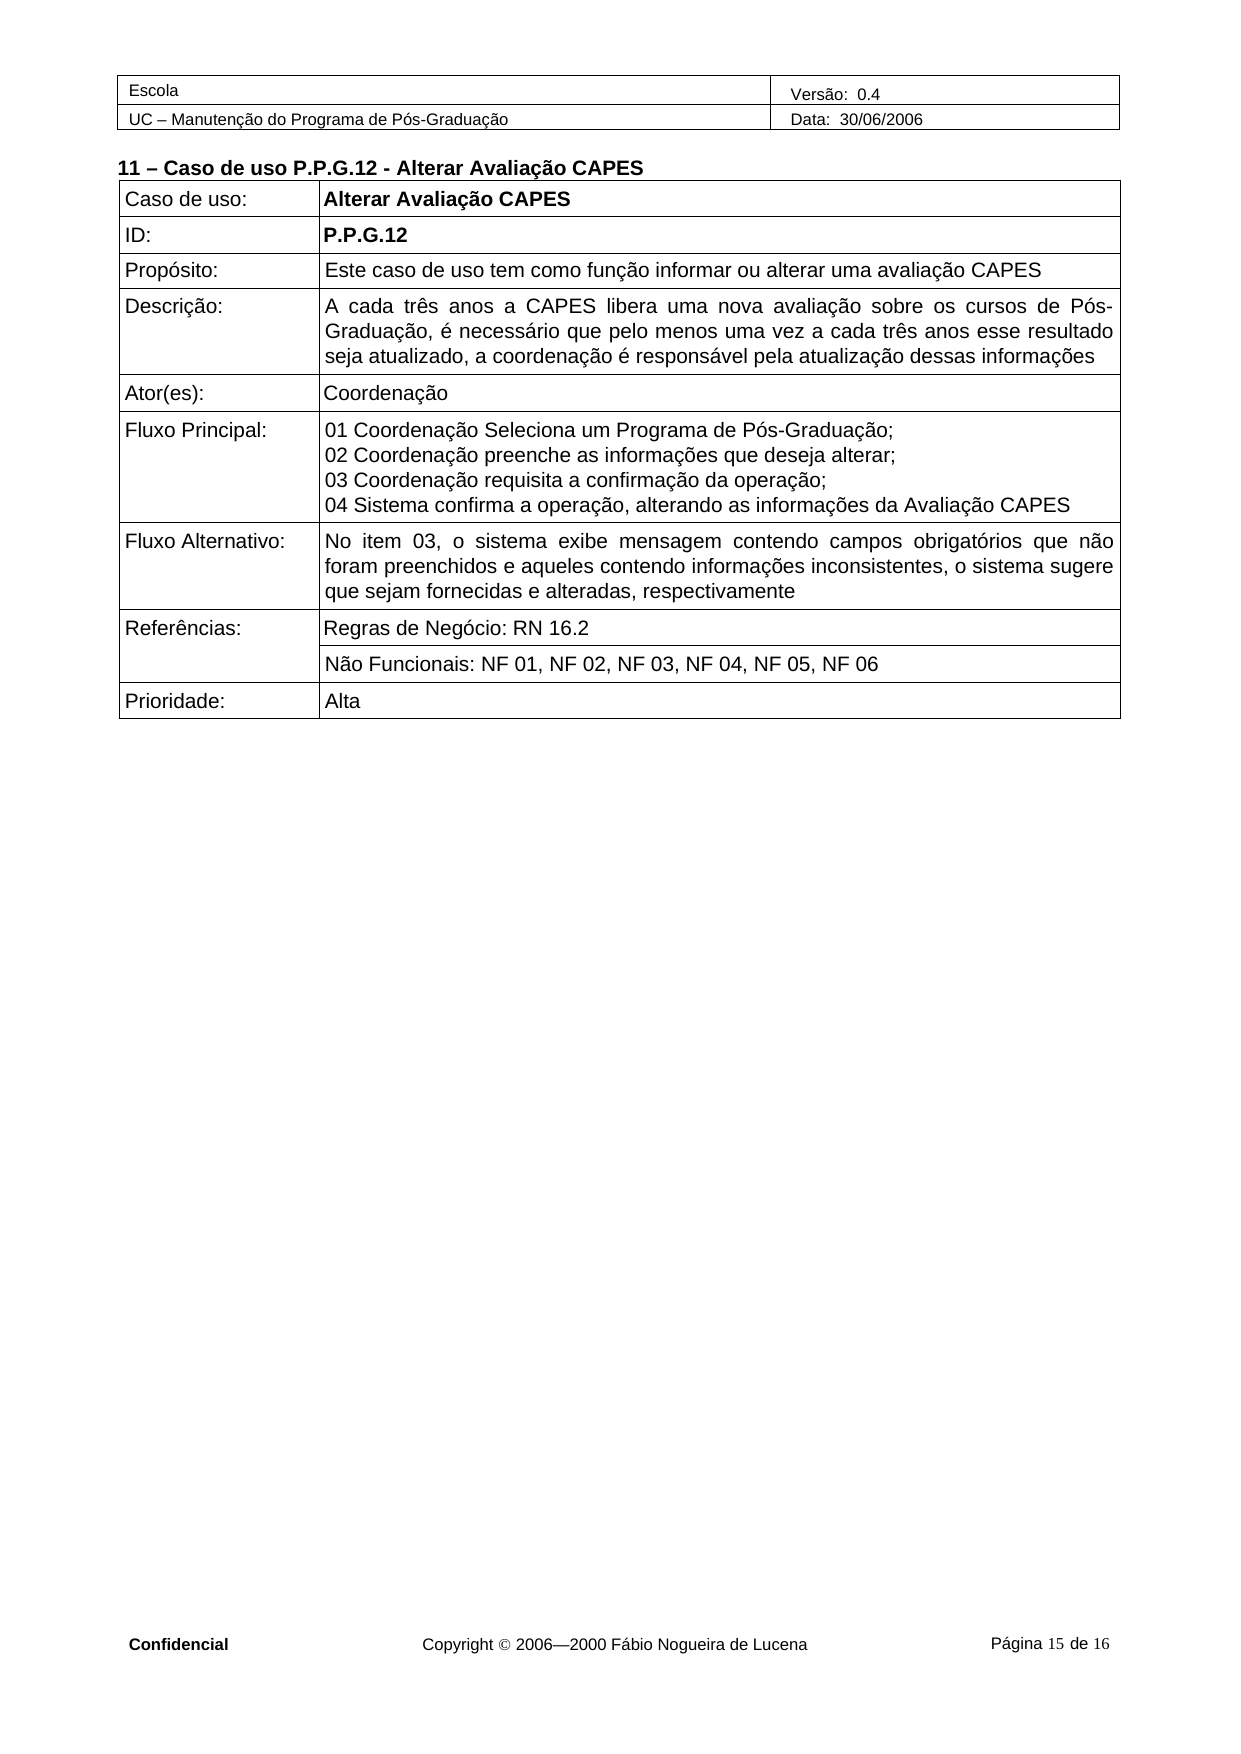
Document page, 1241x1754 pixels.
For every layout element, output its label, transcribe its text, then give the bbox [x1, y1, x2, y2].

table_cell Coordenação [320, 375, 1120, 411]
table_cell Este caso de uso tem como função informar ou alterar uma avaliação CAPES [320, 254, 1120, 287]
table_cell Não Funcionais: NF 01, NF 02, NF 03, NF 04, NF 05, NF 06 [320, 646, 1120, 682]
table_cell ID: [120, 217, 319, 253]
table_cell Fluxo Principal: [120, 412, 319, 522]
table_cell Ator(es): [120, 375, 319, 411]
table_cell Alta [320, 683, 1120, 718]
table_cell 01 Coordenação Seleciona um Programa de Pós-Graduação; 02 Coordenação preenche as informações que deseja alterar; 03 Coordenação requisita a confirmação da operação; 04 Sistema confirma a operação, alterando as informações da Avaliação CAPES [320, 412, 1120, 522]
table_cell P.P.G.12 [320, 217, 1120, 253]
table_cell Descrição: [120, 289, 319, 374]
table_header Caso de uso: [120, 181, 319, 216]
table_cell Prioridade: [120, 683, 319, 718]
text 11 – Caso de uso P.P.G.12 - Alterar Avaliação CAPES [117, 154, 1120, 179]
table_cell Fluxo Alternativo: [120, 523, 319, 609]
table_cell Propósito: [120, 254, 319, 287]
table_cell Referências: [120, 610, 319, 682]
table_header Regras de Negócio: RN 16.2 [320, 610, 1120, 645]
table_header Alterar Avaliação CAPES [320, 181, 1120, 216]
table_cell No item 03, o sistema exibe mensagem contendo campos obrigatórios que não foram preenchidos e aqueles contendo informações inconsistentes, o sistema sugere que sejam fornecidas e alteradas, respectivamente [320, 523, 1120, 609]
table_cell A cada três anos a CAPES libera uma nova avaliação sobre os cursos de Pós-Graduação, é necessário que pelo menos uma vez a cada três anos esse resultado seja atualizado, a coordenação é responsável pela atualização dessas informações [320, 289, 1120, 374]
